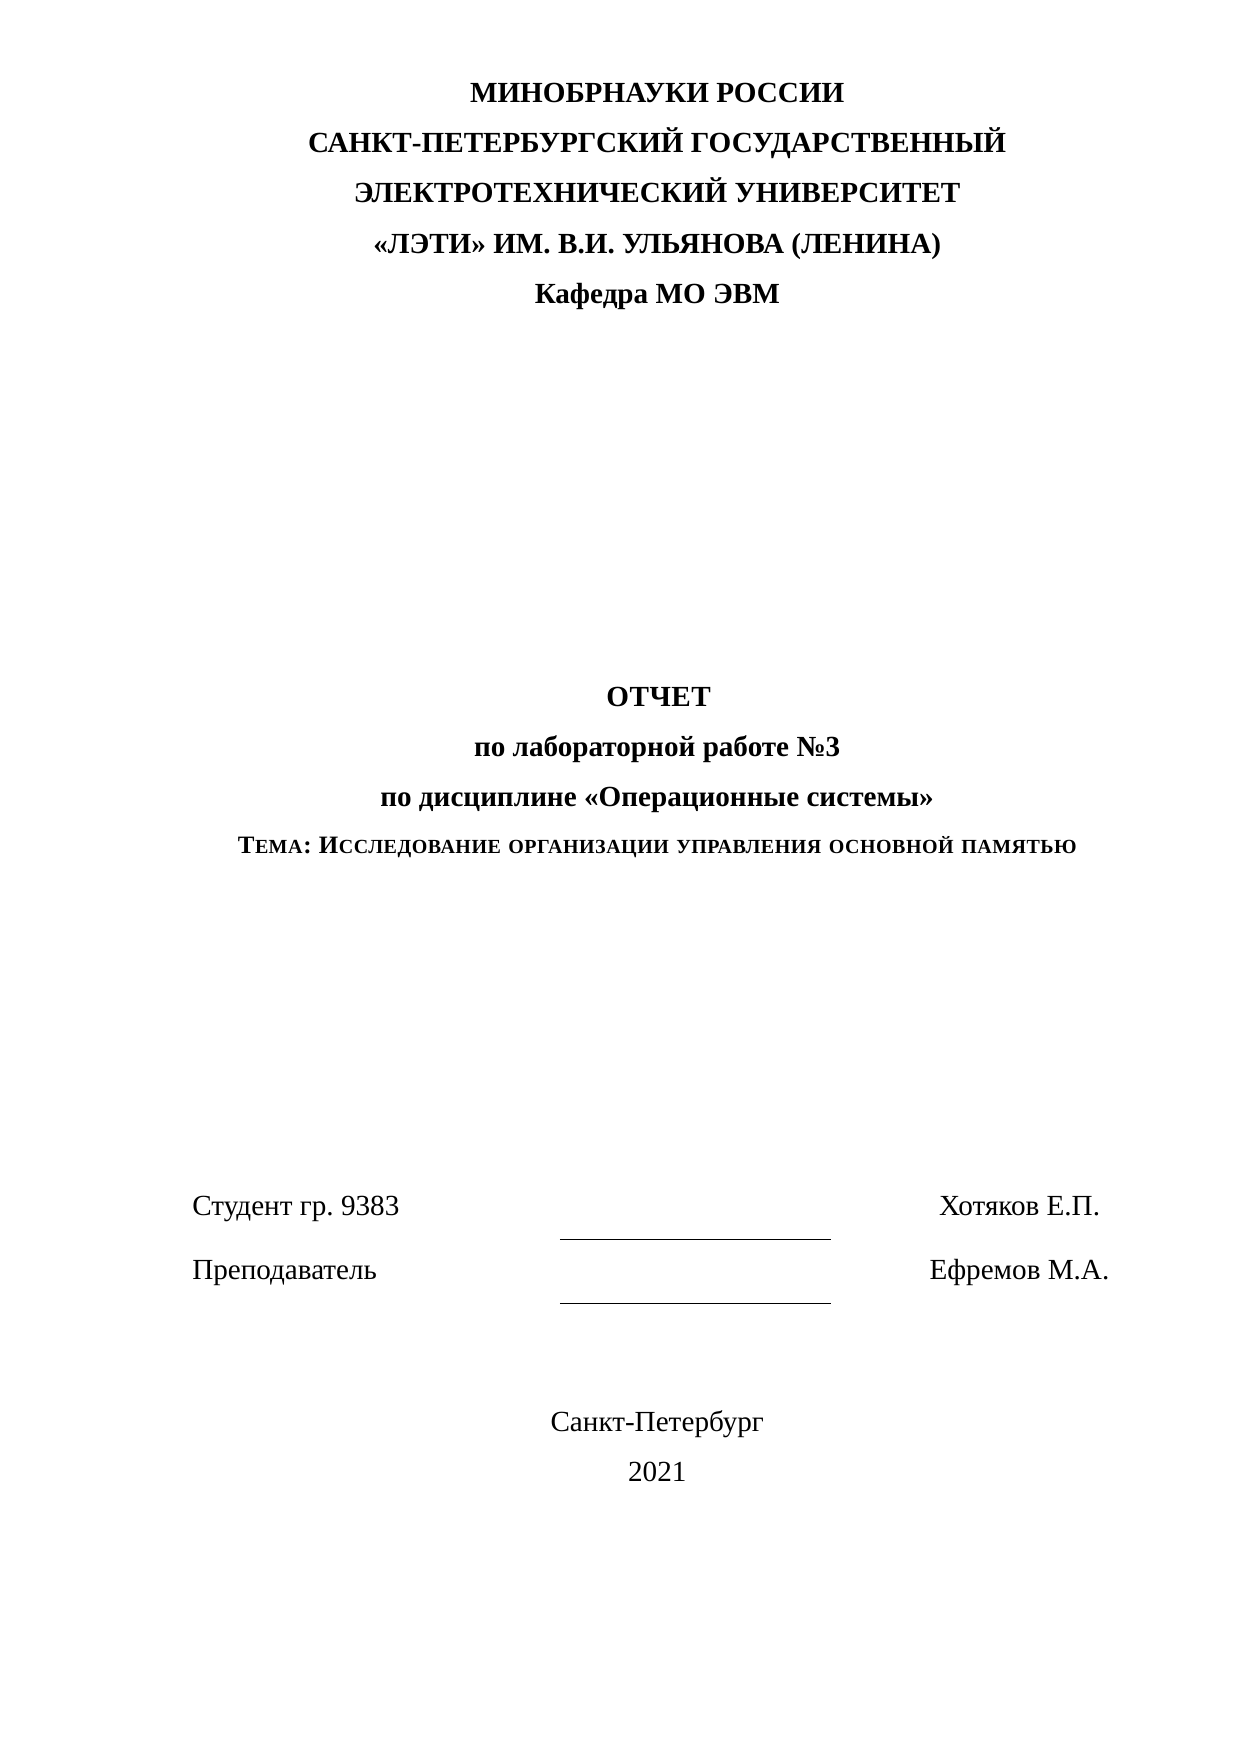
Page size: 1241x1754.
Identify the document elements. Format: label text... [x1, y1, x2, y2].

text отчет [118, 679, 1122, 712]
text по лабораторной работе №3 [118, 729, 1122, 763]
table_cell [560, 1240, 831, 1303]
text Кафедра МО ЭВМ [118, 276, 1122, 310]
table_cell Ефремов М.А. [831, 1239, 1133, 1303]
table_header Студент гр. 9383 [107, 1175, 560, 1239]
text «ЛЭТИ» им. В.И. Ульянова (Ленина) [118, 226, 1122, 259]
text по дисциплине «Операционные системы» [118, 779, 1122, 813]
text Санкт-Петербургский государственный [118, 125, 1122, 159]
text Санкт-Петербург [118, 1404, 1122, 1438]
table_cell Преподаватель [107, 1239, 560, 1303]
text электротехнический университет [118, 176, 1122, 209]
table_header Хотяков Е.П. [831, 1175, 1133, 1239]
table_header [560, 1175, 831, 1239]
text 2021 [118, 1454, 1122, 1488]
text МИНОБРНАУКИ РОССИИ [118, 75, 1122, 108]
text Тема: Исследование организации управления основной памятью [118, 830, 1122, 858]
